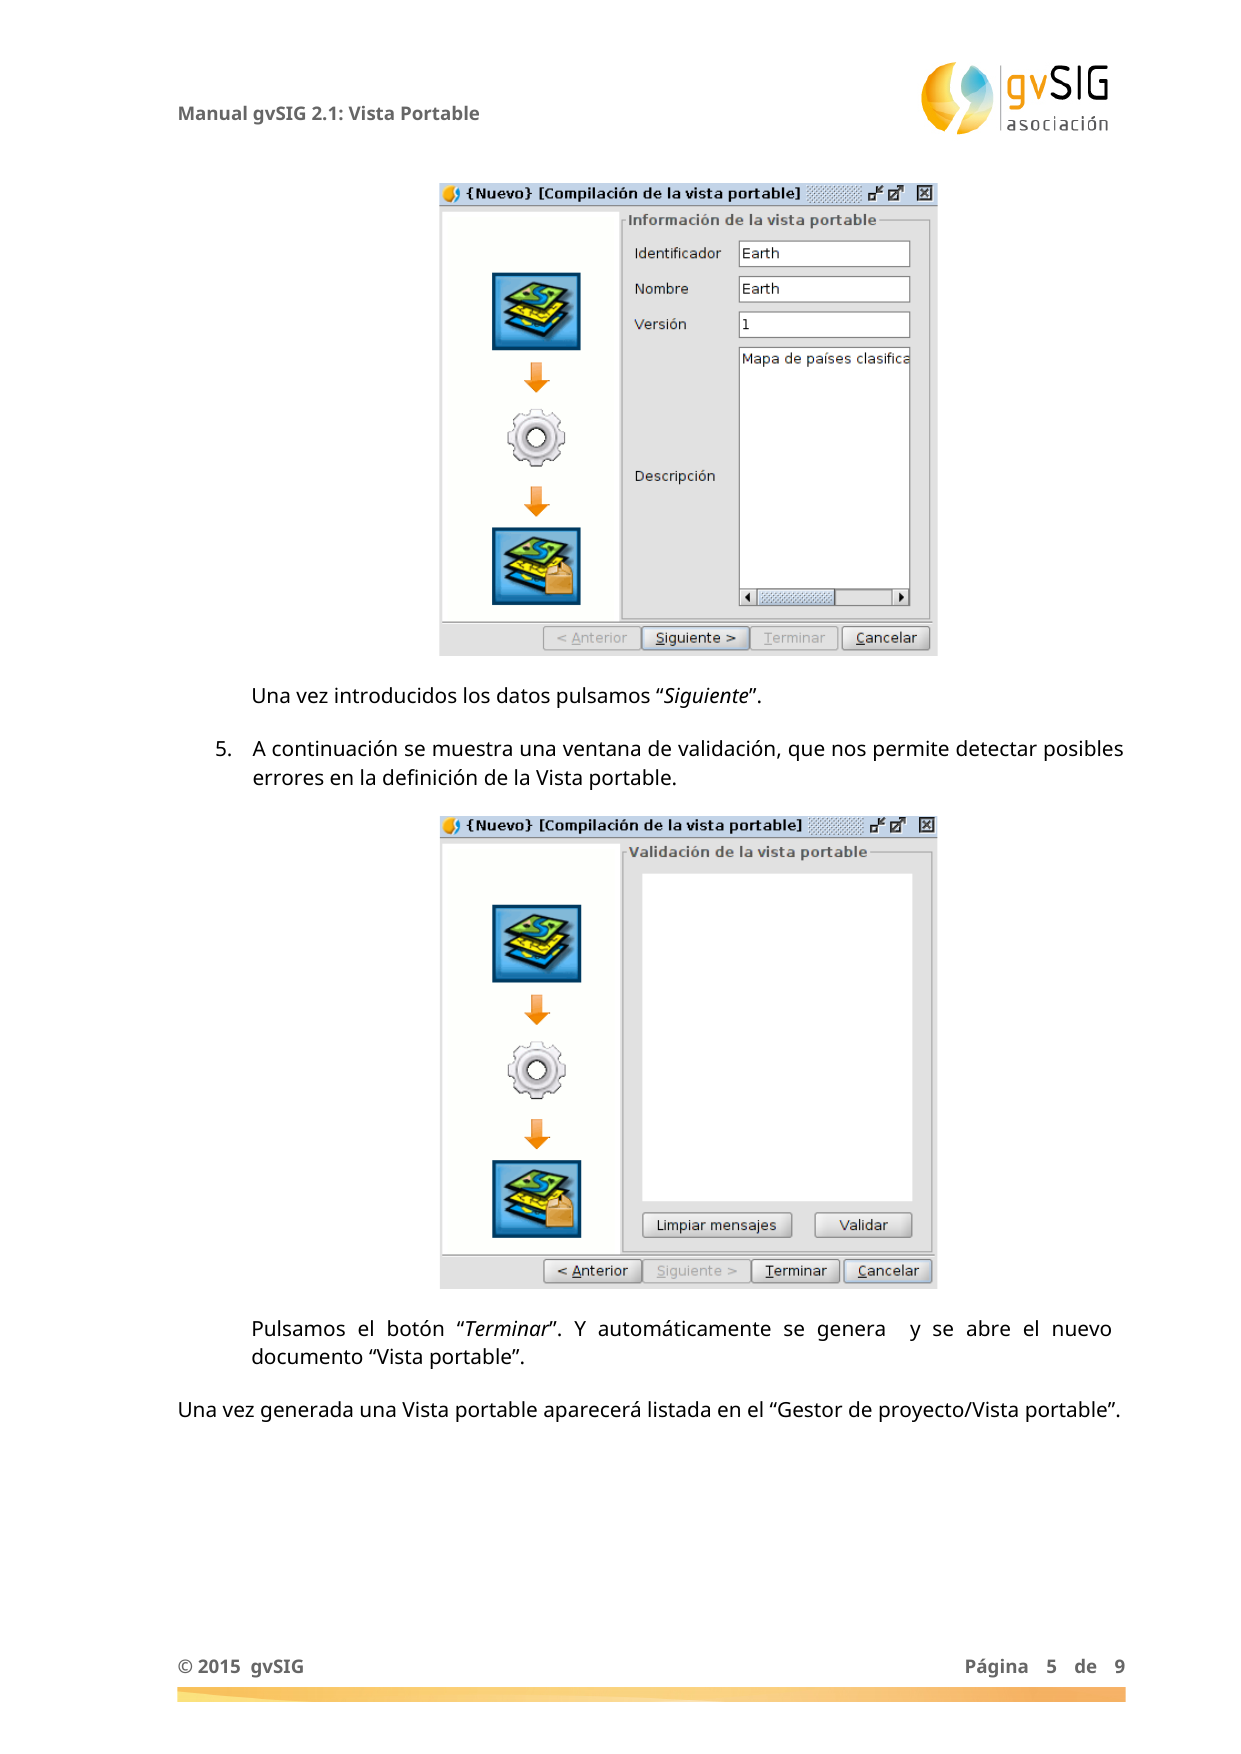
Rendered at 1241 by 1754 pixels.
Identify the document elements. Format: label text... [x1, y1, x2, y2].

picture [439, 183, 938, 656]
picture [439, 816, 938, 1289]
text Pulsamos el botón “Terminar”. Y automáticamente se genera y se abre el nuevo documento “Vista portable”. [177, 1314, 1125, 1371]
picture [902, 47, 1122, 148]
list A continuación se muestra una ventana de validación, que nos permite detectar posibles errores en la definición de la Vista portable. [215, 734, 1125, 791]
text Una vez introducidos los datos pulsamos “Siguiente”. [177, 681, 1125, 709]
picture [177, 1687, 1126, 1702]
text Una vez generada una Vista portable aparecerá listada en el “Gestor de proyecto/Vista portable”. [177, 1396, 1125, 1424]
